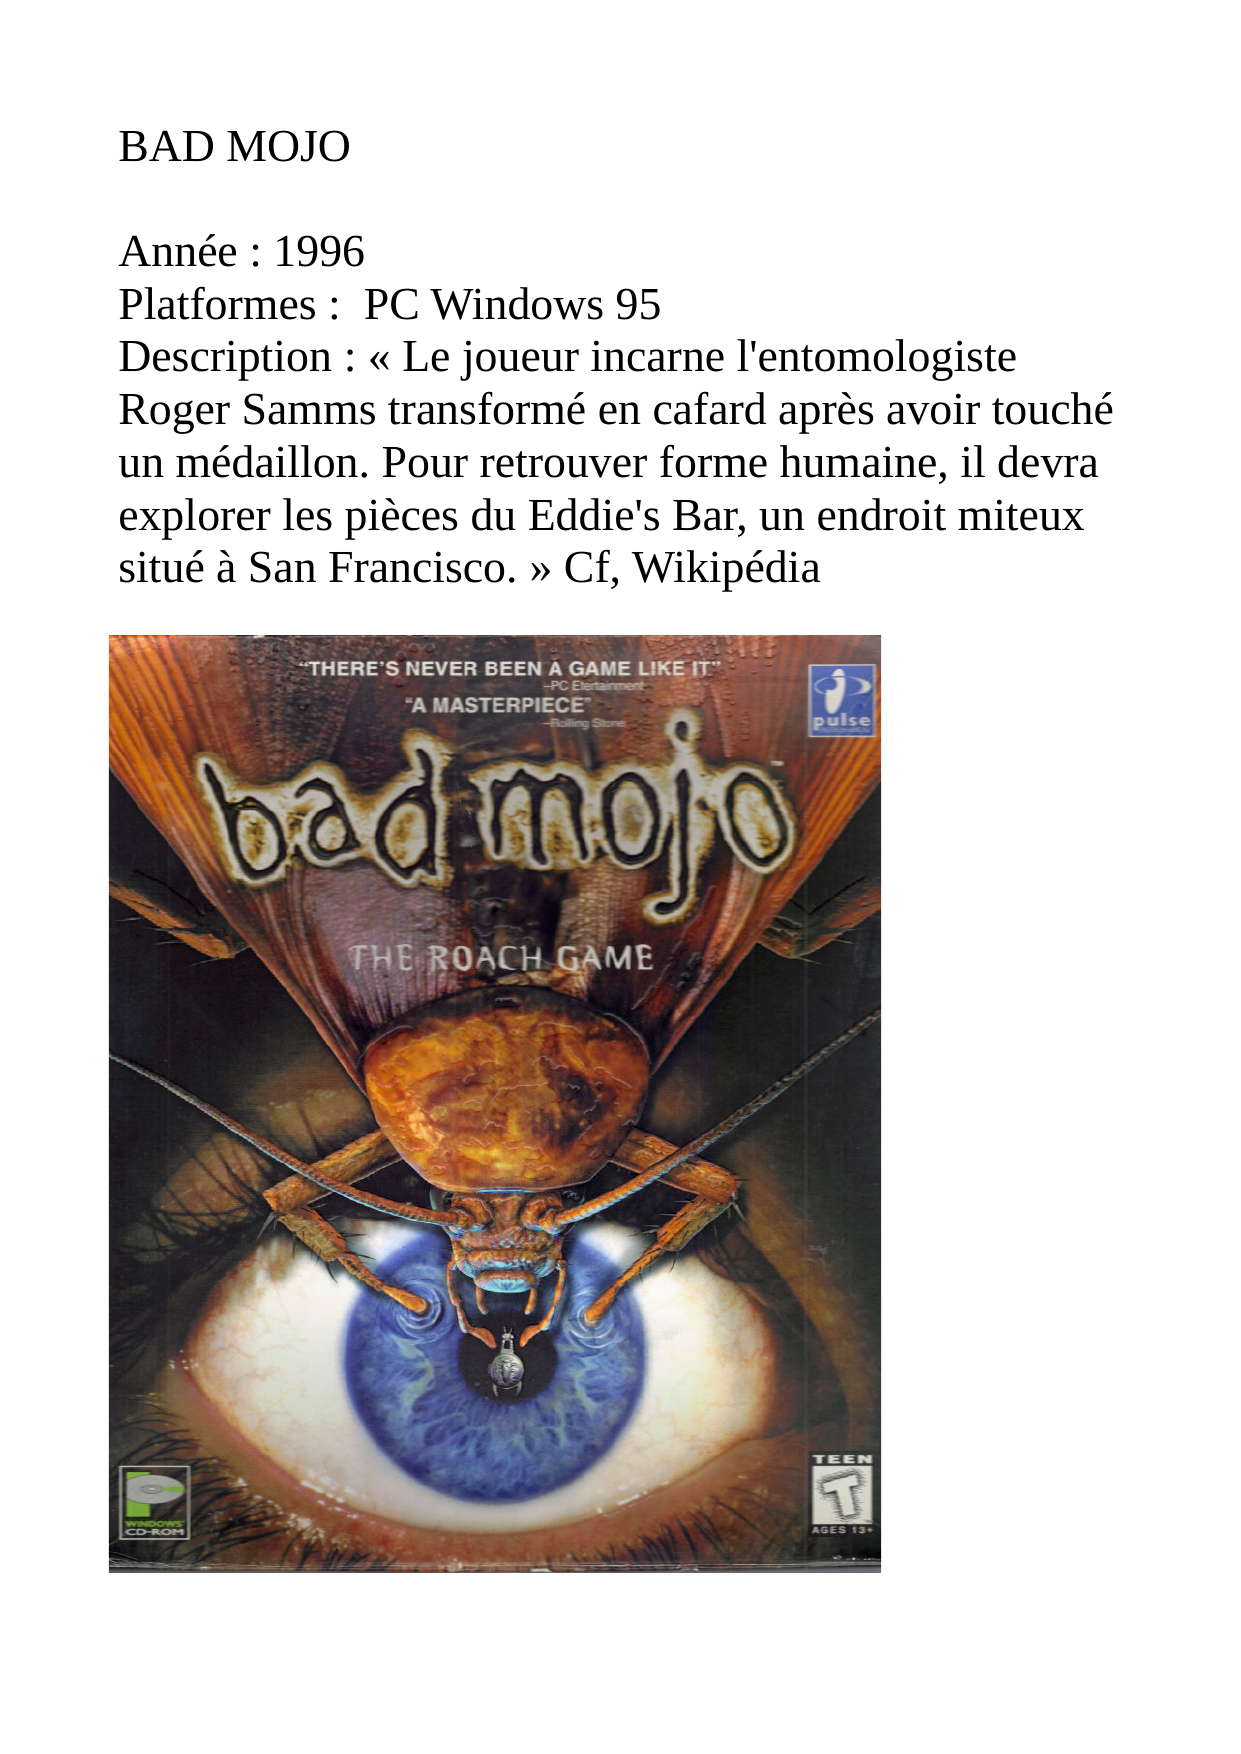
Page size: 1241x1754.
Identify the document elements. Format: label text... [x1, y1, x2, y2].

text Platformes : PC Windows 95 [118, 276, 1122, 329]
text BAD MOJO [118, 118, 1122, 171]
text Description : « Le joueur incarne l'entomologiste Roger Samms transformé en cafard après avoir touché un médaillon. Pour retrouver forme humaine, il devra explorer les pièces du Eddie's Bar, un endroit miteux situé à San Francisco. » Cf, Wikipédia [118, 329, 1122, 592]
text Année : 1996 [118, 223, 1122, 276]
picture [108, 635, 882, 1573]
